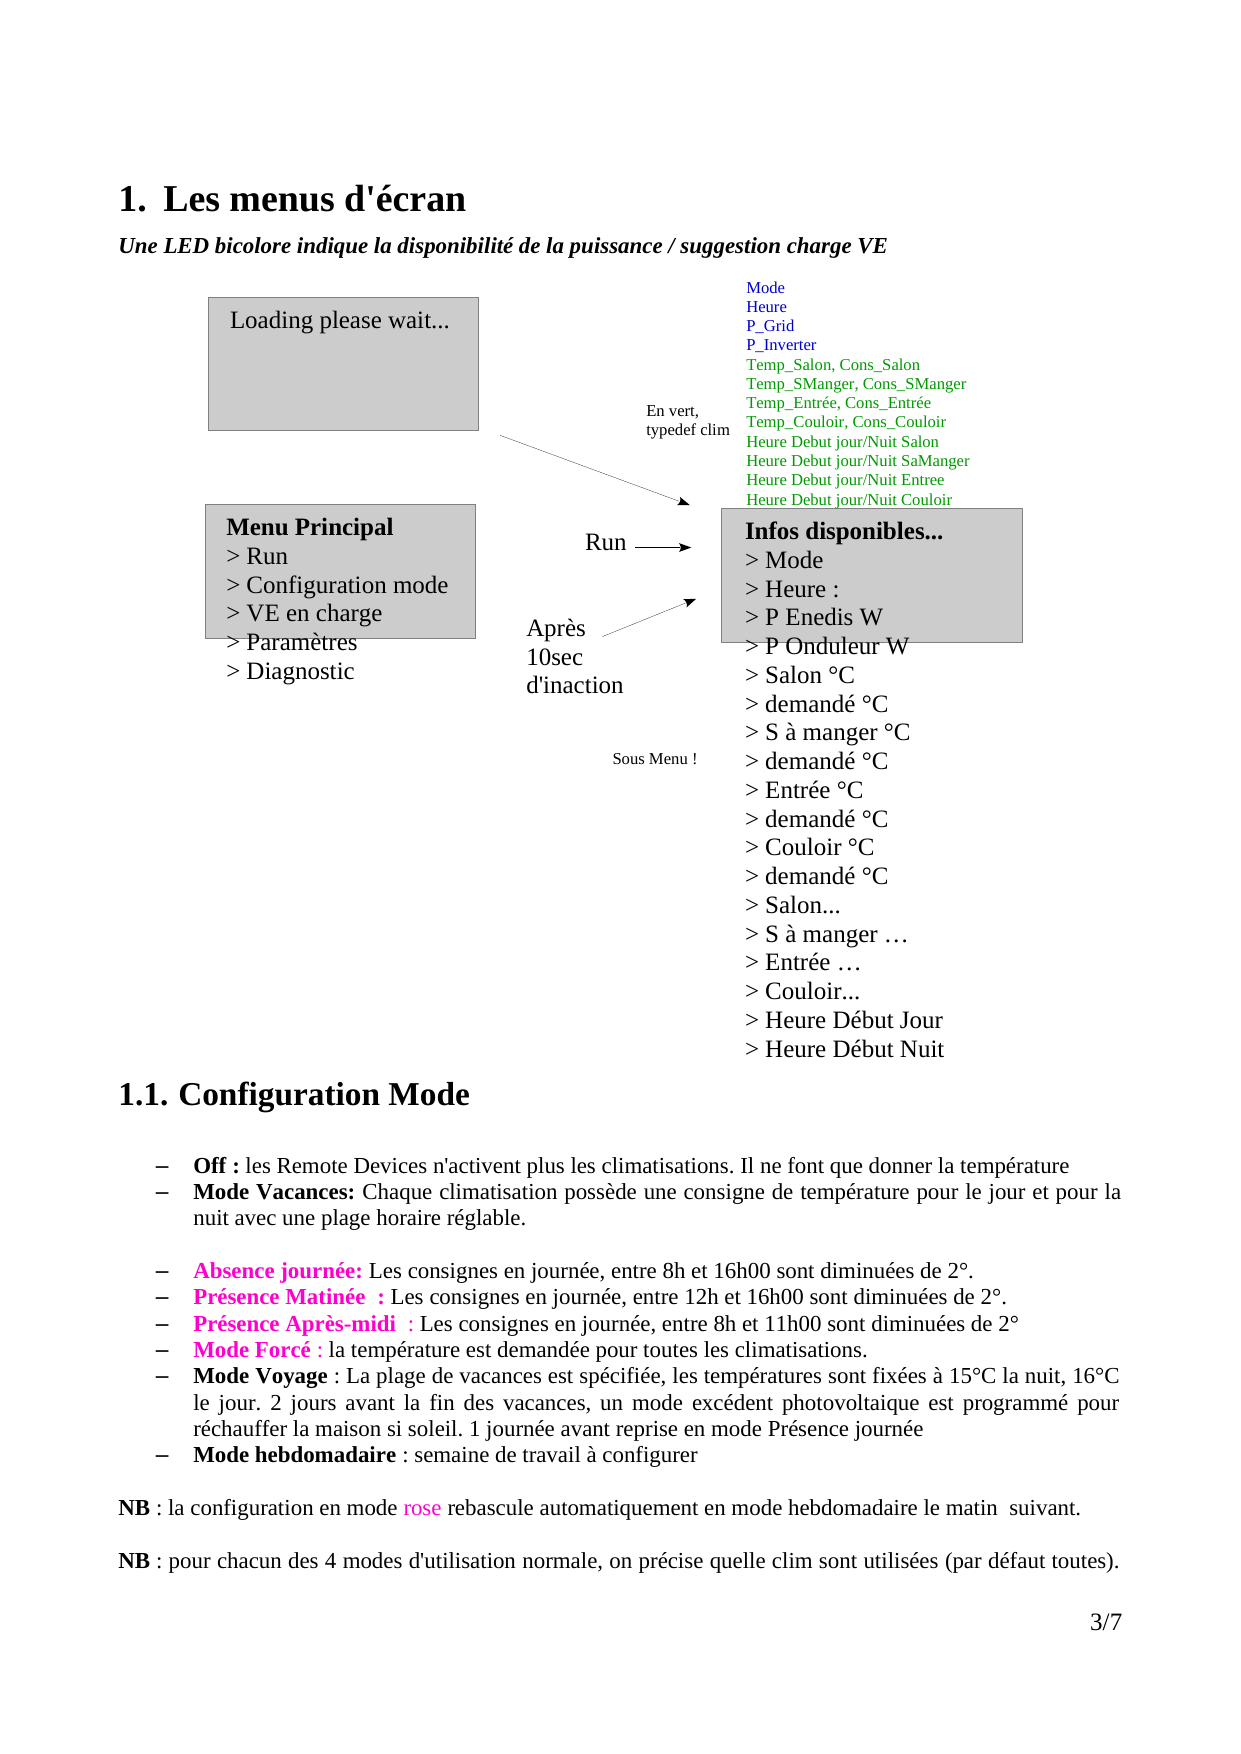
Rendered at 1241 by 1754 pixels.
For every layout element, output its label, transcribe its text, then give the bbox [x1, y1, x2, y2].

list Mode Vacances: Chaque climatisation possède une consigne de température pour le jour et pour la nuit avec une plage horaire réglable. [156, 1178, 1122, 1231]
text NB : pour chacun des 4 modes d'utilisation normale, on précise quelle clim sont utilisées (par défaut toutes). [118, 1547, 1122, 1573]
list Mode hebdomadaire : semaine de travail à configurer [156, 1442, 1122, 1468]
list Mode Voyage : La plage de vacances est spécifiée, les températures sont fixées à 15°C la nuit, 16°C le jour. 2 jours avant la fin des vacances, un mode excédent photovoltaique est programmé pour réchauffer la maison si soleil. 1 journée avant reprise en mode Présence journée [156, 1362, 1122, 1442]
text Une LED bicolore indique la disponibilité de la puissance / suggestion charge VE [118, 232, 1122, 259]
subtitle Les menus d'écran [118, 176, 1122, 220]
list Absence journée: Les consignes en journée, entre 8h et 16h00 sont diminuées de 2°. [156, 1257, 1122, 1283]
subtitle Configuration Mode [118, 1074, 1122, 1113]
text NB : la configuration en mode rose rebascule automatiquement en mode hebdomadaire le matin suivant. [118, 1494, 1122, 1521]
list Présence Après-midi : Les consignes en journée, entre 8h et 11h00 sont diminuées de 2° [156, 1310, 1122, 1336]
list Présence Matinée : Les consignes en journée, entre 12h et 16h00 sont diminuées de 2°. [156, 1283, 1122, 1310]
list Mode Forcé : la température est demandée pour toutes les climatisations. [156, 1336, 1122, 1362]
list Off : les Remote Devices n'activent plus les climatisations. Il ne font que donner la température [156, 1152, 1122, 1178]
